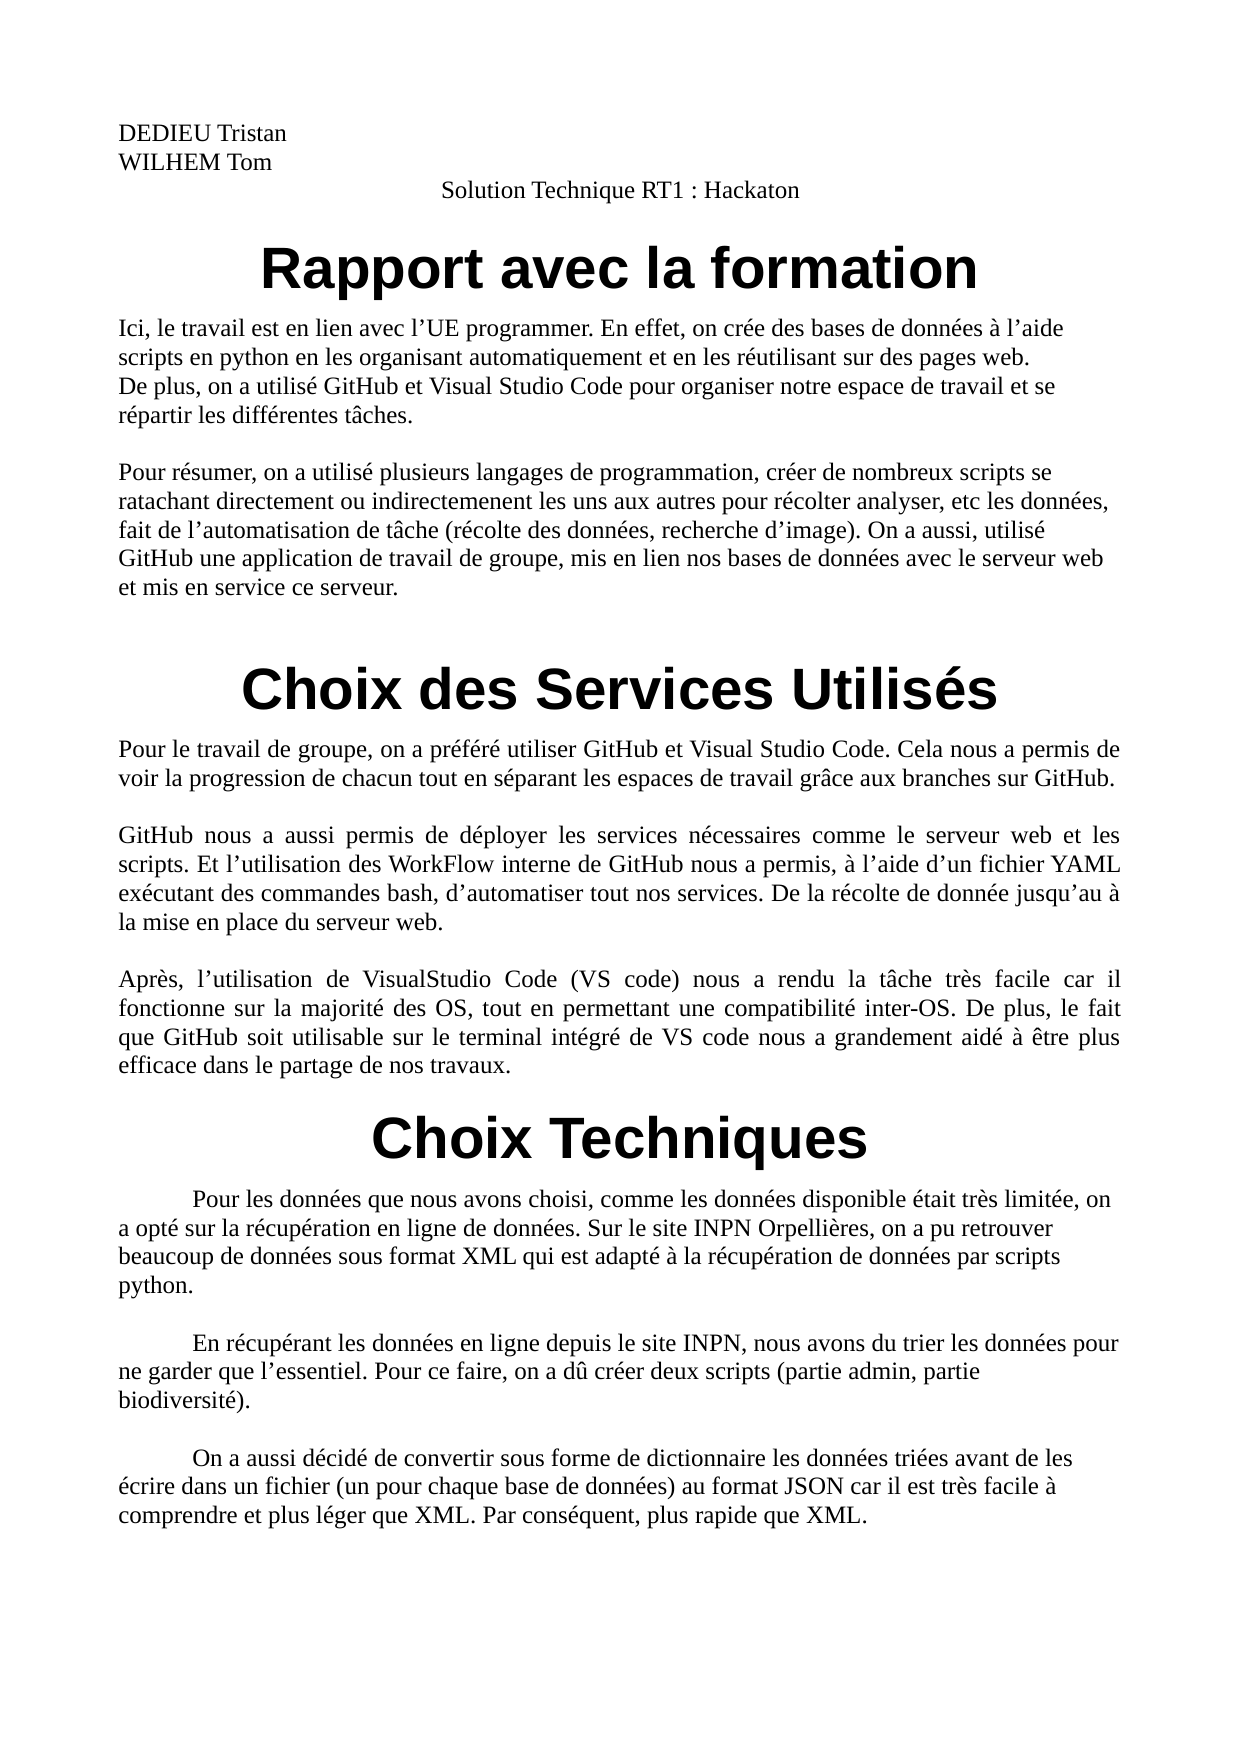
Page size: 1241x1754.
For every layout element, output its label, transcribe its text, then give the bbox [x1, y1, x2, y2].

title Rapport avec la formation [118, 234, 1122, 301]
text En récupérant les données en ligne depuis le site INPN, nous avons du trier les données pour ne garder que l’essentiel. Pour ce faire, on a dû créer deux scripts (partie admin, partie biodiversité). [118, 1328, 1122, 1414]
text Ici, le travail est en lien avec l’UE programmer. En effet, on crée des bases de données à l’aide scripts en python en les organisant automatiquement et en les réutilisant sur des pages web. [118, 313, 1122, 371]
text De plus, on a utilisé GitHub et Visual Studio Code pour organiser notre espace de travail et se répartir les différentes tâches. [118, 371, 1122, 428]
text Après, l’utilisation de VisualStudio Code (VS code) nous a rendu la tâche très facile car il fonctionne sur la majorité des OS, tout en permettant une compatibilité inter-OS. De plus, le fait que GitHub soit utilisable sur le terminal intégré de VS code nous a grandement aidé à être plus efficace dans le partage de nos travaux. [118, 964, 1122, 1079]
text On a aussi décidé de convertir sous forme de dictionnaire les données triées avant de les écrire dans un fichier (un pour chaque base de données) au format JSON car il est très facile à comprendre et plus léger que XML. Par conséquent, plus rapide que XML. [118, 1443, 1122, 1529]
text Pour les données que nous avons choisi, comme les données disponible était très limitée, on a opté sur la récupération en ligne de données. Sur le site INPN Orpellières, on a pu retrouver beaucoup de données sous format XML qui est adapté à la récupération de données par scripts python. [118, 1184, 1122, 1299]
text Pour résumer, on a utilisé plusieurs langages de programmation, créer de nombreux scripts se ratachant directement ou indirectemenent les uns aux autres pour récolter analyser, etc les données, fait de l’automatisation de tâche (récolte des données, recherche d’image). On a aussi, utilisé GitHub une application de travail de groupe, mis en lien nos bases de données avec le serveur web et mis en service ce serveur. [118, 457, 1122, 601]
text Pour le travail de groupe, on a préféré utiliser GitHub et Visual Studio Code. Cela nous a permis de voir la progression de chacun tout en séparant les espaces de travail grâce aux branches sur GitHub. [118, 734, 1122, 792]
title Choix des Services Utilisés [118, 655, 1122, 722]
text GitHub nous a aussi permis de déployer les services nécessaires comme le serveur web et les scripts. Et l’utilisation des WorkFlow interne de GitHub nous a permis, à l’aide d’un fichier YAML exécutant des commandes bash, d’automatiser tout nos services. De la récolte de donnée jusqu’au à la mise en place du serveur web. [118, 821, 1122, 936]
title Choix Techniques [118, 1104, 1122, 1171]
